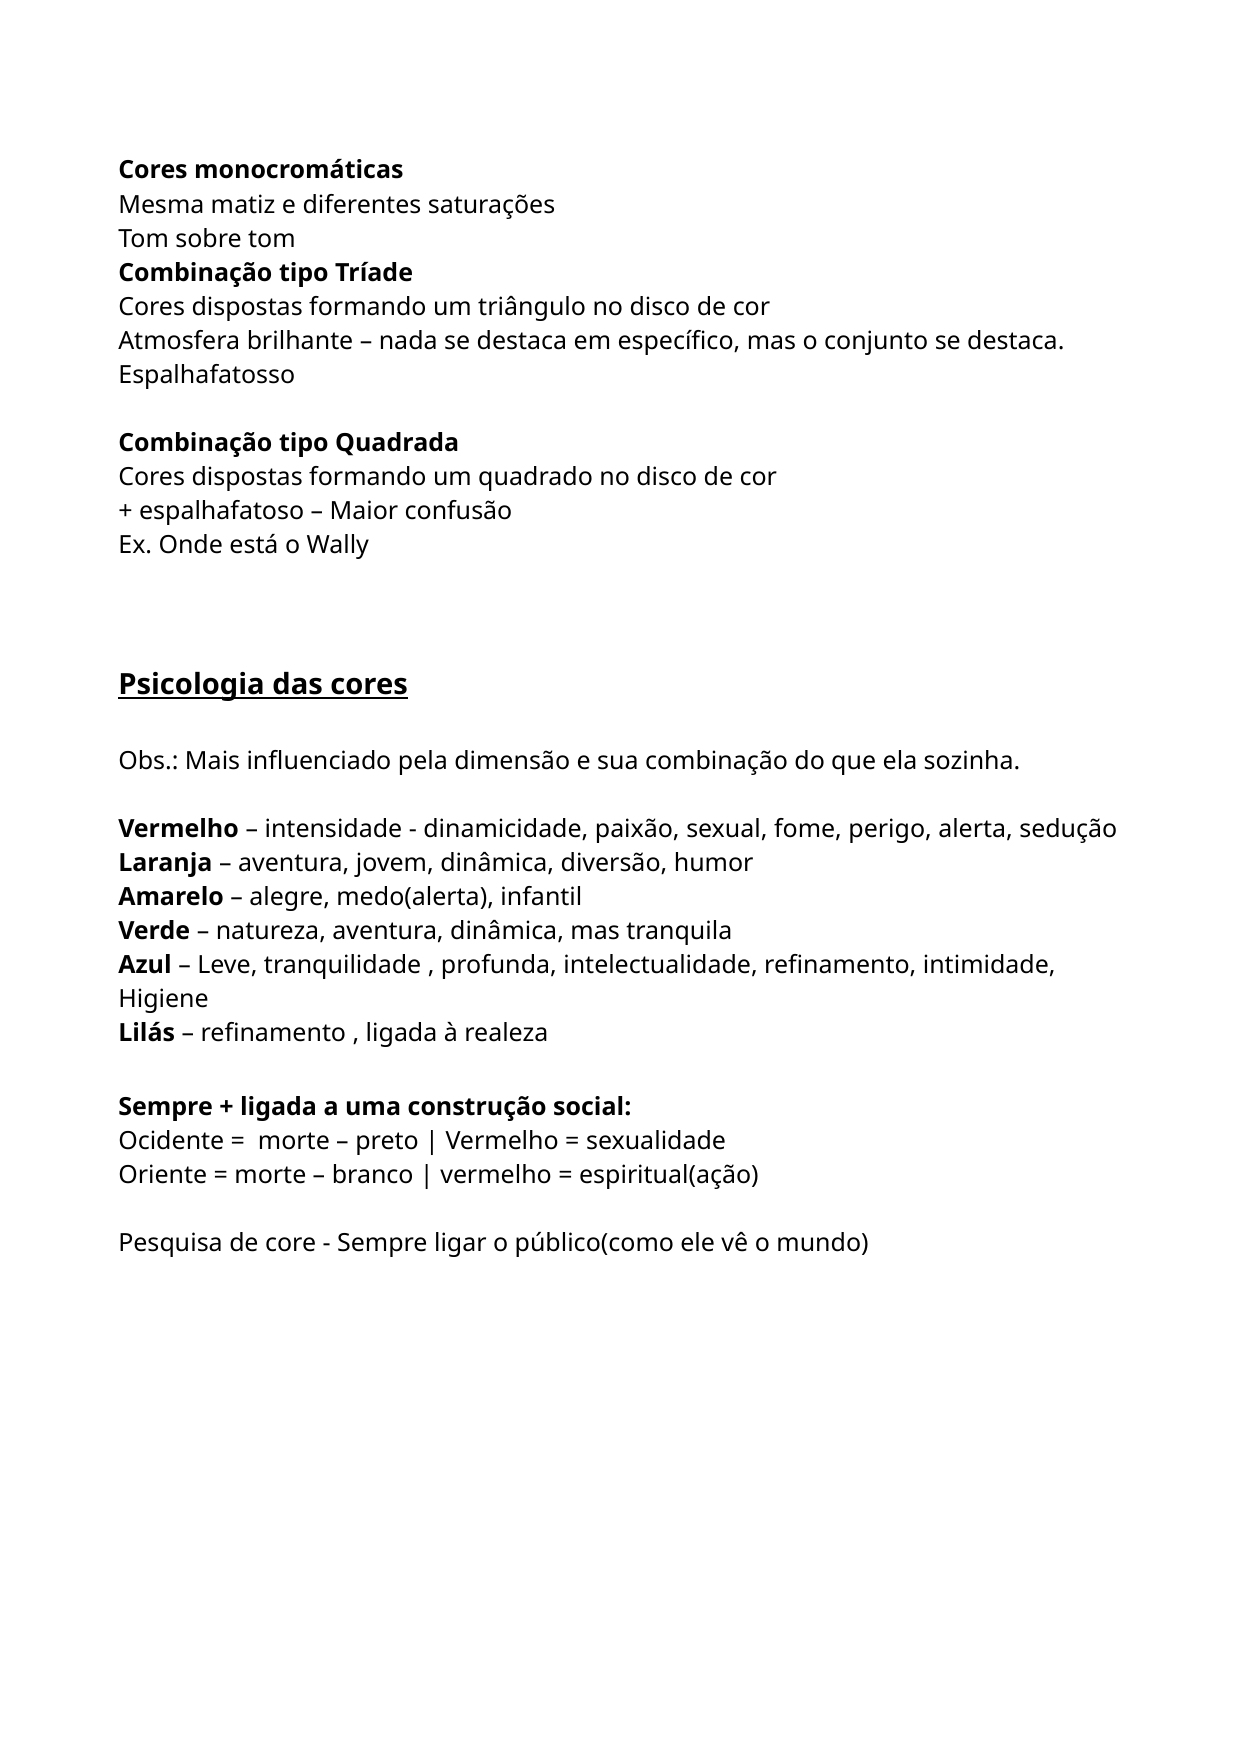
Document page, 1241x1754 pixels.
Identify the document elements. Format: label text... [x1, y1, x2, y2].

text Tom sobre tom [118, 220, 1122, 254]
text Azul – Leve, tranquilidade , profunda, intelectualidade, refinamento, intimidade, Higiene [118, 947, 1122, 1015]
text Laranja – aventura, jovem, dinâmica, diversão, humor [118, 845, 1122, 879]
text Mesma matiz e diferentes saturações [118, 186, 1122, 220]
text Obs.: Mais influenciado pela dimensão e sua combinação do que ela sozinha. [118, 742, 1122, 777]
text Atmosfera brilhante – nada se destaca em específico, mas o conjunto se destaca. [118, 322, 1122, 357]
text Vermelho – intensidade - dinamicidade, paixão, sexual, fome, perigo, alerta, sedução [118, 811, 1122, 845]
text Ex. Onde está o Wally [118, 527, 1122, 561]
text Sempre + ligada a uma construção social: [118, 1089, 1122, 1123]
text Combinação tipo Quadrada [118, 425, 1122, 459]
text Verde – natureza, aventura, dinâmica, mas tranquila [118, 913, 1122, 947]
text Oriente = morte – branco | vermelho = espiritual(ação) [118, 1157, 1122, 1191]
text Pesquisa de core - Sempre ligar o público(como ele vê o mundo) [118, 1225, 1122, 1259]
text Psicologia das cores [118, 663, 1122, 703]
text Ocidente = morte – preto | Vermelho = sexualidade [118, 1123, 1122, 1157]
text Lilás – refinamento , ligada à realeza [118, 1015, 1122, 1049]
text Amarelo – alegre, medo(alerta), infantil [118, 879, 1122, 913]
text Espalhafatosso [118, 357, 1122, 391]
text Cores monocromáticas [118, 152, 1122, 186]
text + espalhafatoso – Maior confusão [118, 493, 1122, 527]
text Cores dispostas formando um quadrado no disco de cor [118, 459, 1122, 493]
text Combinação tipo Tríade [118, 254, 1122, 288]
text Cores dispostas formando um triângulo no disco de cor [118, 288, 1122, 322]
